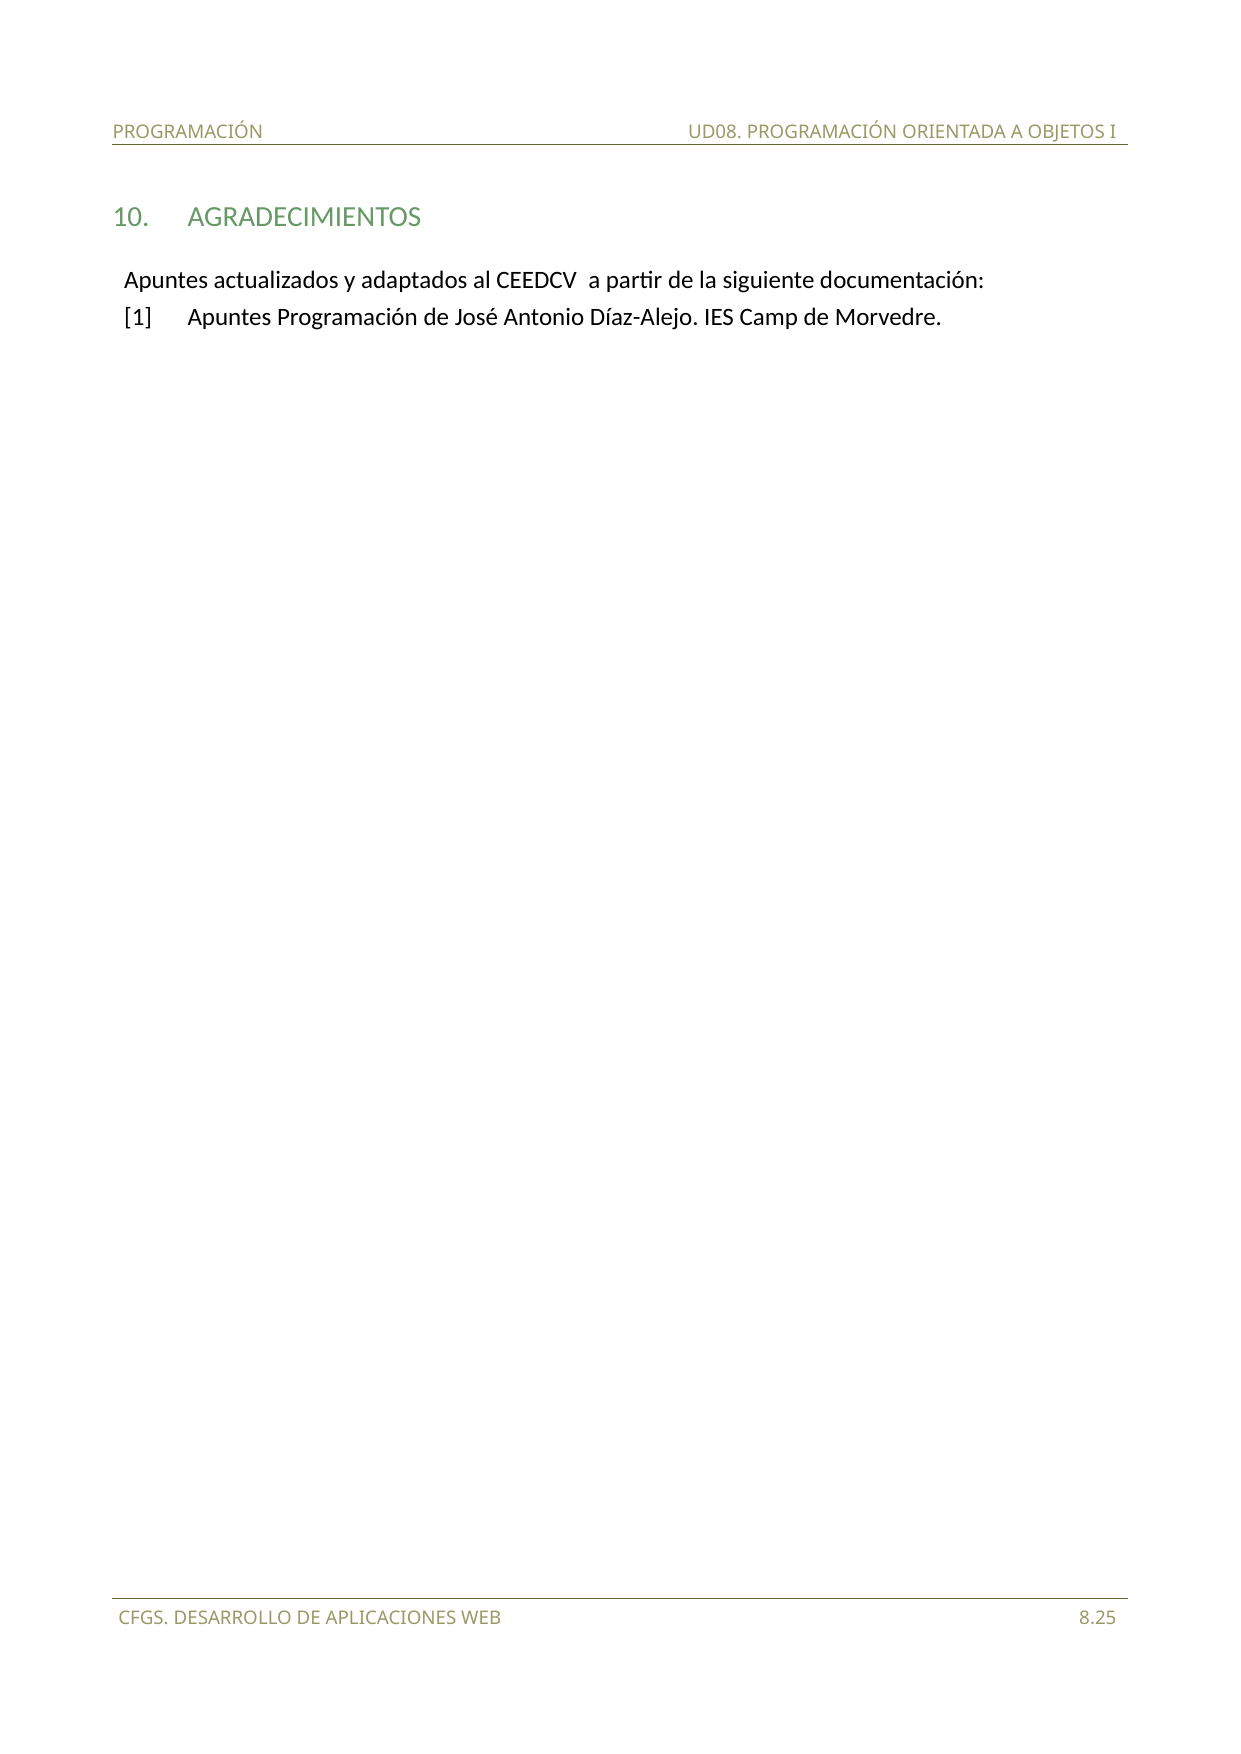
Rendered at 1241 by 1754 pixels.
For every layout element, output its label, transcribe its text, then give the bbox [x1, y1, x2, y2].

text Apuntes actualizados y adaptados al CEEDCV a partir de la siguiente documentación: [112, 264, 1128, 294]
text [1] Apuntes Programación de José Antonio Díaz-Alejo. IES Camp de Morvedre. [112, 301, 1128, 331]
subtitle Agradecimientos [112, 198, 1128, 234]
